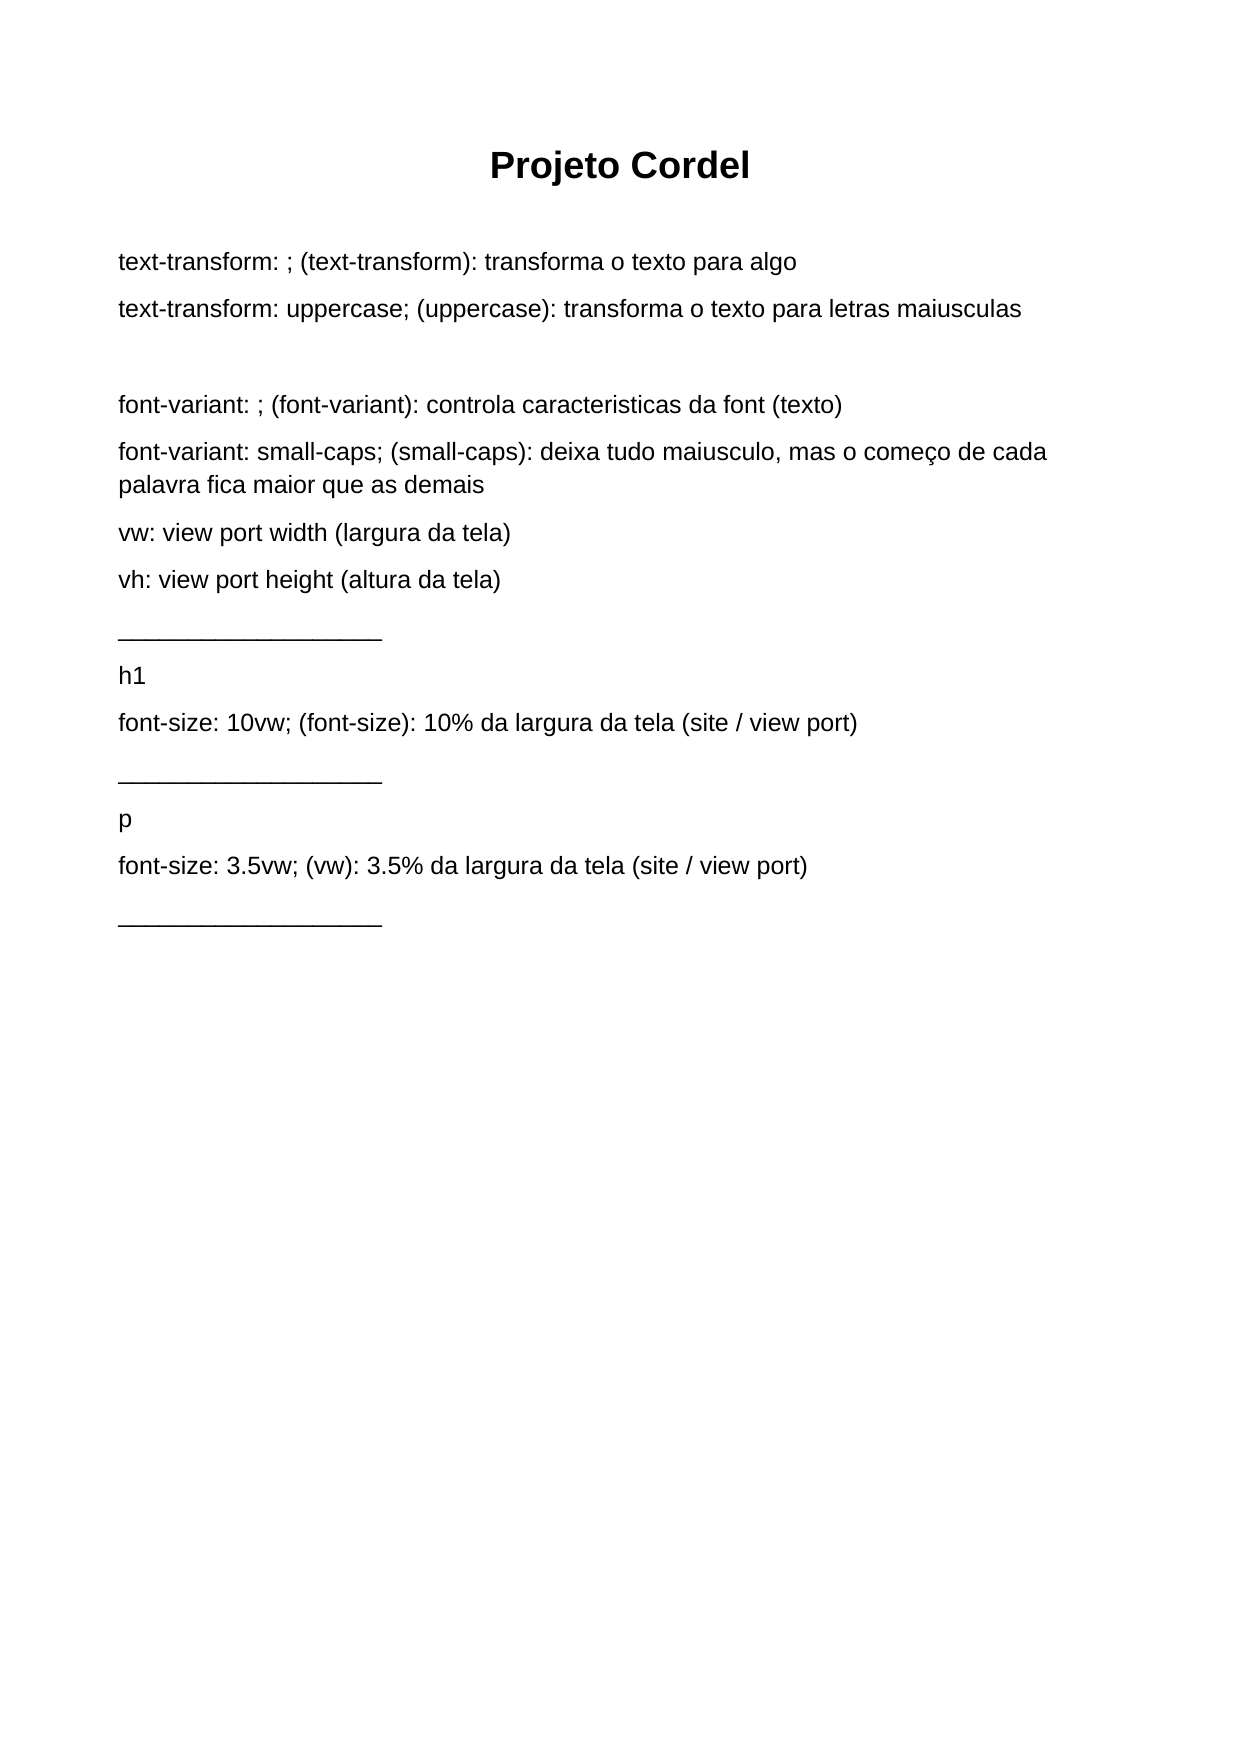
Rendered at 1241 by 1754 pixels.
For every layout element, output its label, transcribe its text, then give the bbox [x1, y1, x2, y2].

text text-transform: uppercase; (uppercase): transforma o texto para letras maiusculas [118, 294, 1122, 323]
text ___________________ [118, 756, 1122, 785]
subtitle Projeto Cordel [118, 143, 1122, 187]
text vh: view port height (altura da tela) [118, 566, 1122, 594]
text font-size: 10vw; (font-size): 10% da largura da tela (site / view port) [118, 708, 1122, 737]
text font-size: 3.5vw; (vw): 3.5% da largura da tela (site / view port) [118, 851, 1122, 880]
text vw: view port width (largura da tela) [118, 518, 1122, 547]
text ___________________ [118, 613, 1122, 642]
text h1 [118, 661, 1122, 689]
text ___________________ [118, 899, 1122, 927]
text p [118, 803, 1122, 832]
text font-variant: small-caps; (small-caps): deixa tudo maiusculo, mas o começo de cada palavra fica maior que as demais [118, 437, 1122, 499]
text font-variant: ; (font-variant): controla caracteristicas da font (texto) [118, 390, 1122, 418]
text text-transform: ; (text-transform): transforma o texto para algo [118, 247, 1122, 276]
